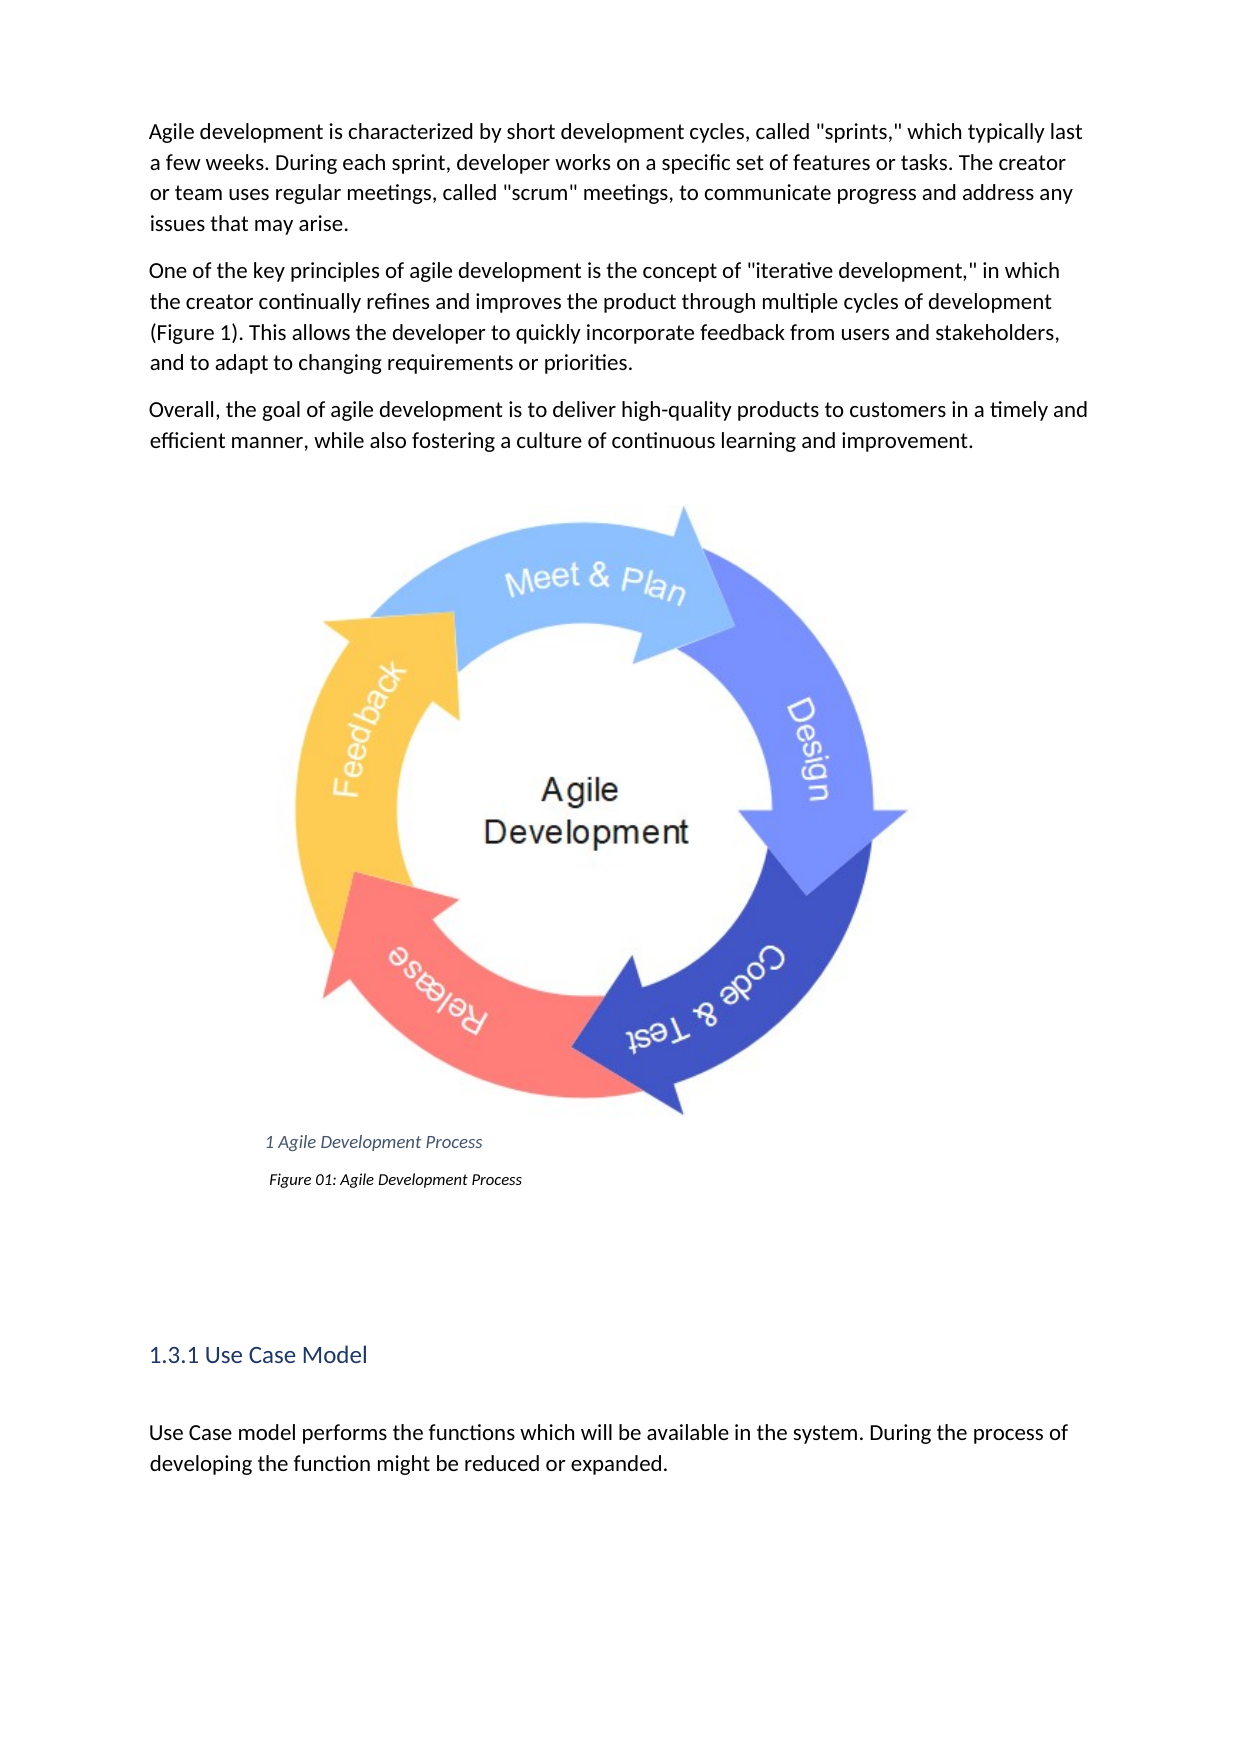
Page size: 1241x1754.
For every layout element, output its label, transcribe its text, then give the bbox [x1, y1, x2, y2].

text Overall, the goal of agile development is to deliver high-quality products to customers in a timely and efficient manner, while also fostering a culture of continuous learning and improvement. [148, 395, 1091, 454]
text Agile development is characterized by short development cycles, called "sprints," which typically last a few weeks. During each sprint, developer works on a specific set of features or tasks. The creator or team uses regular meetings, called "scrum" meetings, to communicate progress and address any issues that may arise. [148, 117, 1091, 237]
text One of the key principles of agile development is the concept of "iterative development," in which the creator continually refines and improves the product through multiple cycles of development (Figure 1). This allows the developer to quickly incorporate feedback from users and stakeholders, and to adapt to changing requirements or priorities. [148, 256, 1091, 376]
text Use Case model performs the functions which will be available in the system. During the process of developing the function might be reduced or expanded. [148, 1418, 1091, 1477]
text Figure 01: Agile Development Process [269, 1150, 933, 1189]
picture [255, 505, 933, 1150]
text 1.3.1 Use Case Model [148, 1339, 1119, 1369]
